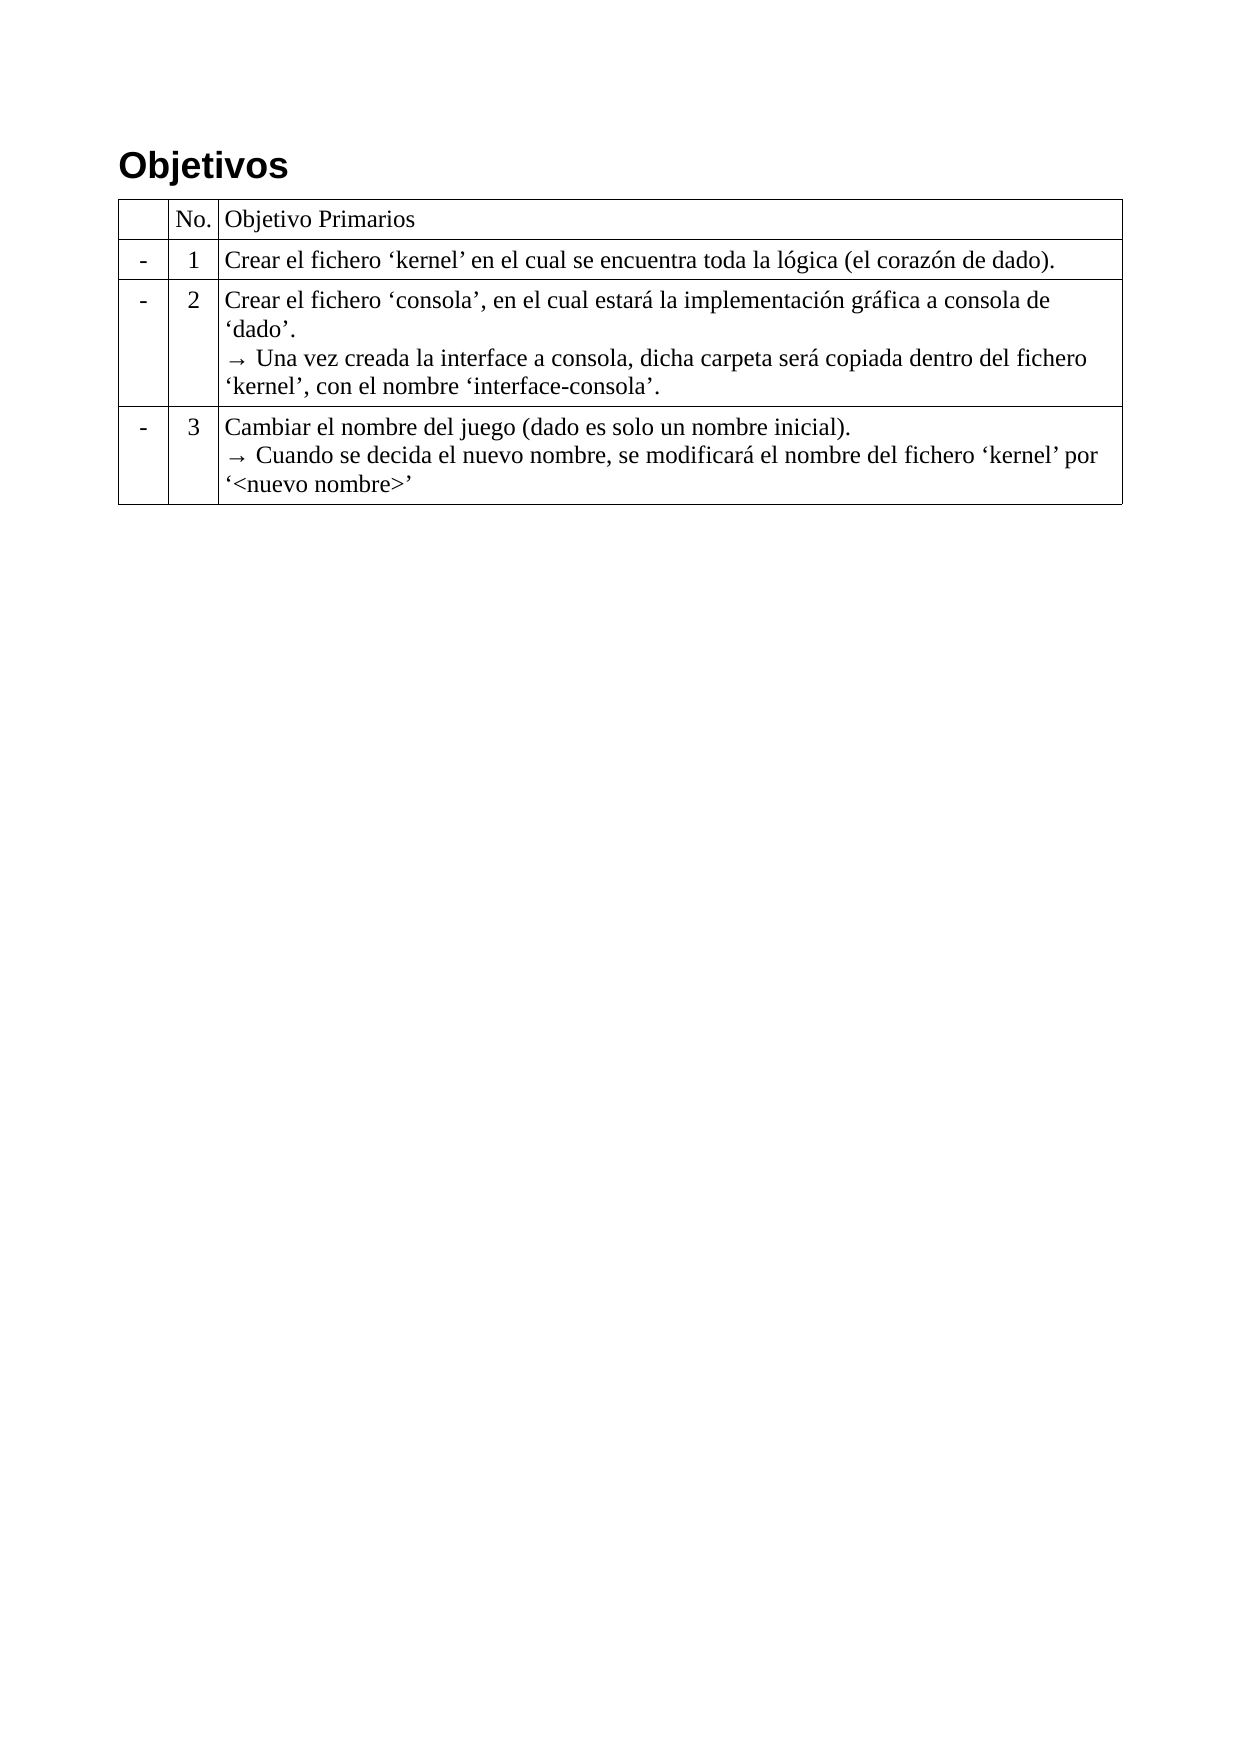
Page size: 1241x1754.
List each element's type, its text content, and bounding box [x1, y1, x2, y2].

table_cell - [119, 240, 168, 279]
table_cell 2 [169, 280, 218, 406]
table_cell Cambiar el nombre del juego (dado es solo un nombre inicial). → Cuando se decida el nuevo nombre, se modificará el nombre del fichero ‘kernel’ por ‘<nuevo nombre>’ [219, 407, 1122, 504]
table_cell Crear el fichero ‘consola’, en el cual estará la implementación gráfica a consola de ‘dado’. → Una vez creada la interface a consola, dicha carpeta será copiada dentro del fichero ‘kernel’, con el nombre ‘interface-consola’. [219, 280, 1122, 406]
table_header [119, 200, 168, 239]
table_header No. [169, 200, 218, 239]
table_cell 3 [169, 407, 218, 504]
table_cell 1 [169, 240, 218, 279]
subtitle Objetivos [118, 143, 1122, 186]
table_cell - [119, 407, 168, 504]
table_cell - [119, 280, 168, 406]
table_header Objetivo Primarios [219, 200, 1122, 239]
table_cell Crear el fichero ‘kernel’ en el cual se encuentra toda la lógica (el corazón de dado). [219, 240, 1122, 279]
